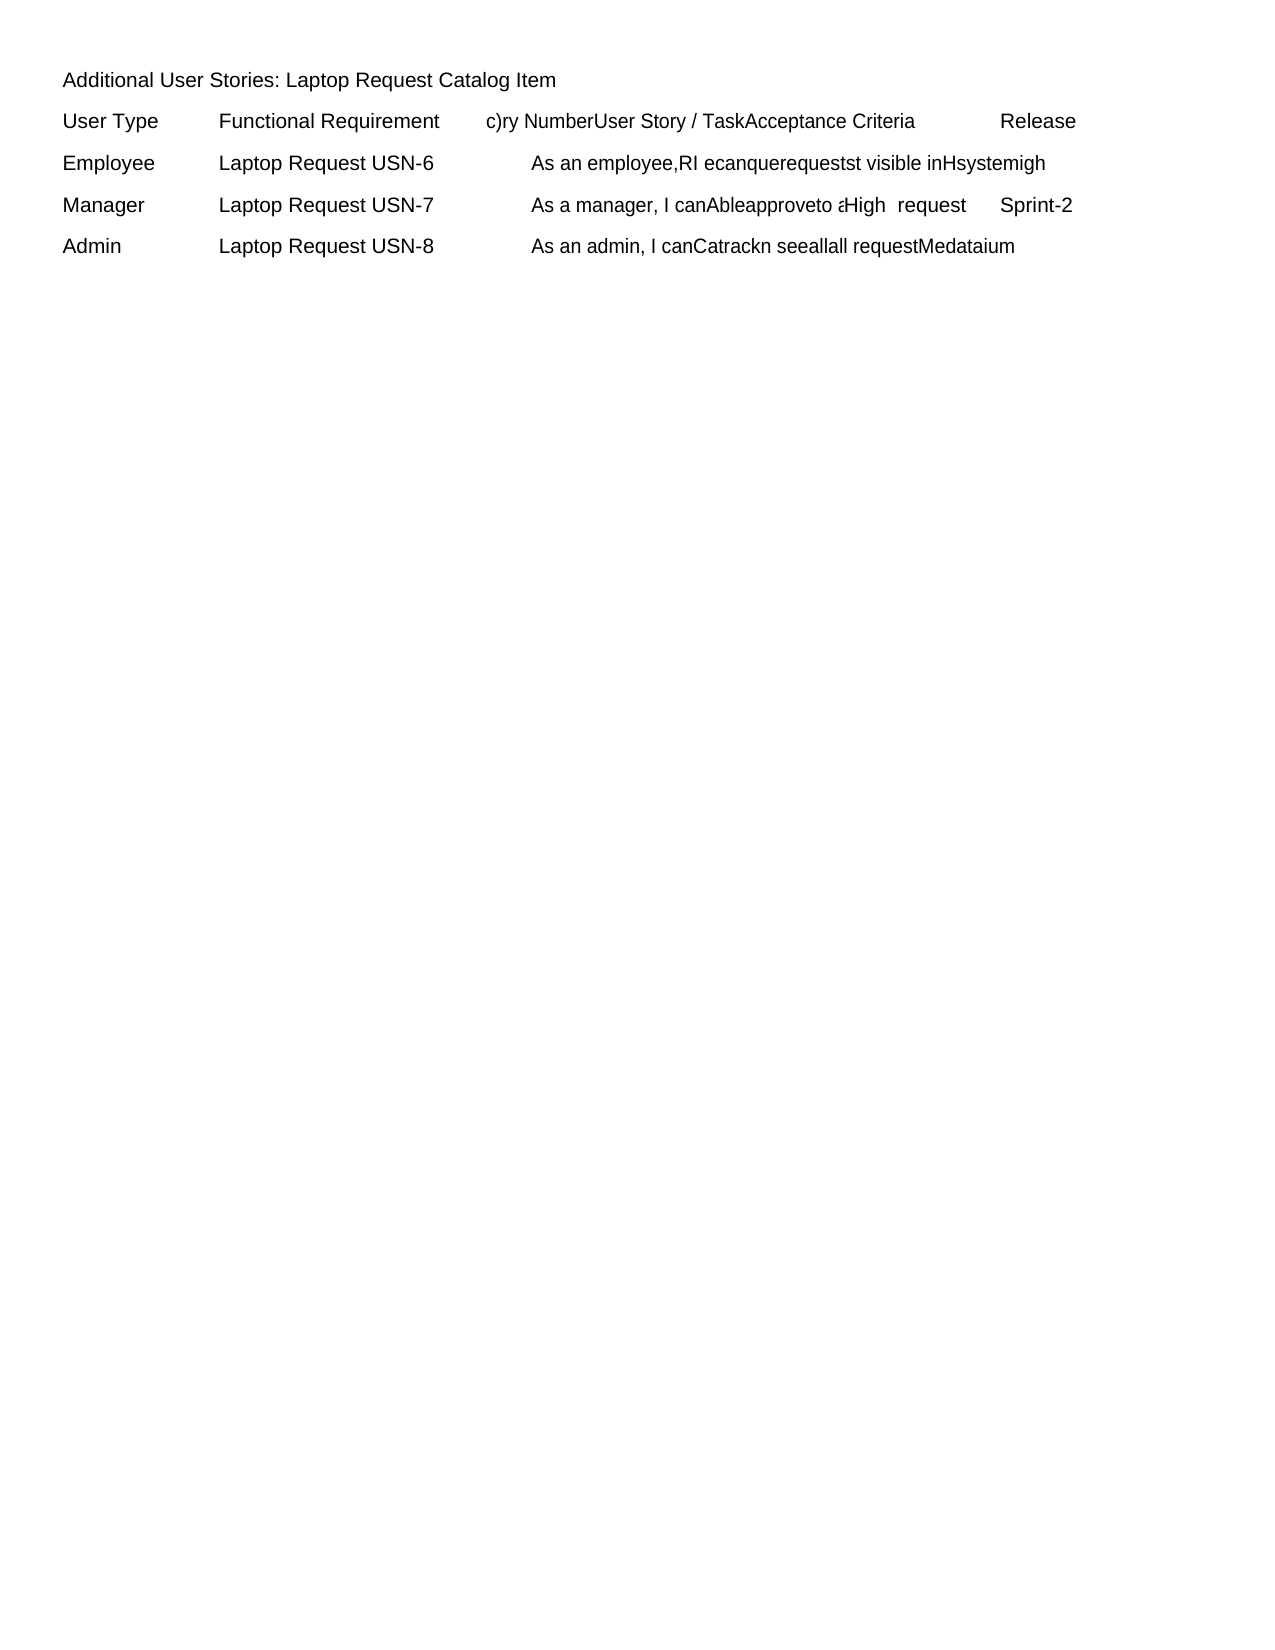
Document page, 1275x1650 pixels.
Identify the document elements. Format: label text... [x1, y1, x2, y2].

list As a manager, I canAbleapproveto approorve/reject [531, 194, 844, 217]
list Manager [62, 194, 176, 217]
list Release [1000, 110, 1107, 133]
list Additional User Stories: Laptop Request Catalog Item [62, 69, 629, 92]
list Functional Requirement [219, 110, 485, 133]
list Laptop Request USN-7 [219, 194, 482, 217]
list User Sto(Epic)ry NumberUser Story / TaskAcceptance Criteria [485, 110, 987, 133]
list Admin [62, 235, 150, 258]
list User Type [62, 110, 191, 133]
list Employee [62, 152, 187, 175]
list Laptop Request USN-8 [219, 235, 482, 258]
list Sprint-2 [1001, 194, 1103, 217]
list High request [844, 194, 1001, 217]
list As an employee,RI ecanquerequestst visible inHsystemigh [531, 152, 1118, 175]
list As an admin, I canCatrackn seeallall requestMedataium [531, 235, 1083, 258]
list Laptop Request USN-6 [219, 152, 482, 175]
list Sprint-2 [1083, 235, 1103, 258]
